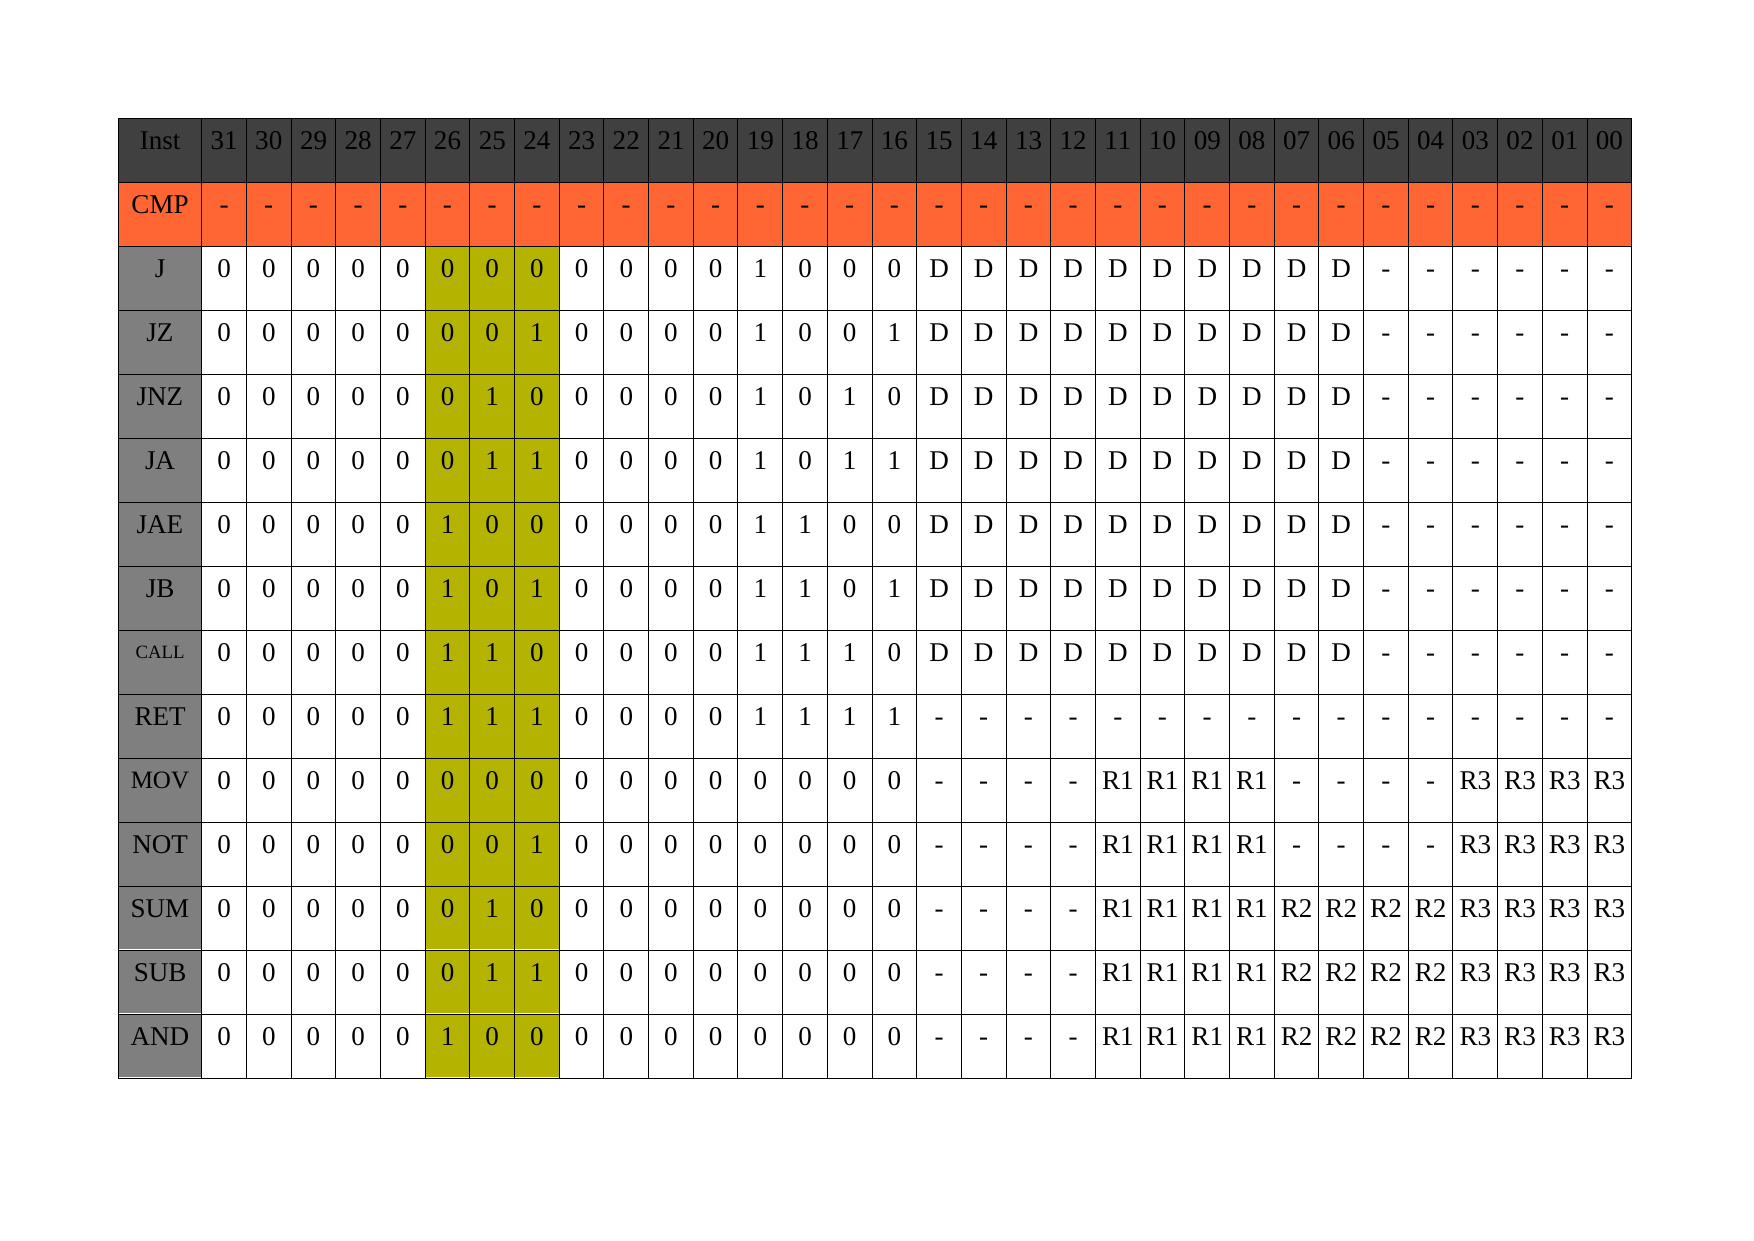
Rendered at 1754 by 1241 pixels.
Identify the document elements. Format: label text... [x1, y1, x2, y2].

table_cell 0 [560, 1015, 603, 1077]
table_cell - [1453, 183, 1497, 246]
table_cell 0 [202, 631, 246, 694]
table_cell D [1230, 503, 1274, 566]
table_cell R3 [1588, 823, 1631, 886]
table_cell 0 [292, 1015, 335, 1077]
table_header 22 [604, 119, 648, 182]
table_cell 0 [202, 759, 246, 822]
table_cell 1 [738, 247, 782, 310]
table_cell R3 [1453, 951, 1497, 1013]
table_header 30 [247, 119, 291, 182]
table_cell 0 [828, 1015, 872, 1077]
table_cell D [1185, 247, 1229, 310]
table_cell 0 [470, 759, 514, 822]
table_cell 1 [515, 567, 559, 630]
table_cell - [962, 951, 1006, 1013]
table_cell 0 [873, 823, 916, 886]
table_cell 1 [738, 311, 782, 374]
table_cell - [1364, 247, 1408, 310]
table_cell 0 [560, 567, 603, 630]
table_cell 1 [470, 375, 514, 438]
table_cell - [917, 887, 961, 949]
table_cell - [783, 183, 827, 246]
table_cell 0 [381, 503, 425, 566]
table_cell 0 [292, 439, 335, 502]
table_cell 0 [292, 759, 335, 822]
table_cell - [1141, 695, 1184, 758]
table_cell 0 [738, 951, 782, 1013]
table_cell 0 [515, 1015, 559, 1077]
table_cell - [1453, 695, 1497, 758]
table_cell R1 [1141, 1015, 1184, 1077]
table_cell D [1275, 247, 1318, 310]
table_cell 0 [515, 503, 559, 566]
table_cell 0 [694, 1015, 737, 1077]
table_cell R1 [1096, 823, 1140, 886]
table_cell D [1007, 311, 1050, 374]
table_cell 0 [560, 823, 603, 886]
table_header 03 [1453, 119, 1497, 182]
table_cell R1 [1230, 759, 1274, 822]
table_cell 0 [649, 247, 693, 310]
table_cell - [1588, 375, 1631, 438]
table_cell 0 [202, 1015, 246, 1077]
table_cell 1 [828, 695, 872, 758]
table_cell R1 [1230, 887, 1274, 949]
table_cell - [694, 183, 737, 246]
table_cell - [873, 183, 916, 246]
table_cell 0 [828, 887, 872, 949]
table_cell - [1453, 567, 1497, 630]
table_cell 0 [604, 759, 648, 822]
table_cell - [1453, 439, 1497, 502]
table_cell D [1275, 631, 1318, 694]
table_cell R1 [1185, 887, 1229, 949]
table_cell 0 [783, 759, 827, 822]
table_cell 0 [783, 311, 827, 374]
table_cell R1 [1230, 1015, 1274, 1077]
table_cell R2 [1364, 887, 1408, 949]
table_cell - [1409, 503, 1452, 566]
table_cell D [1007, 503, 1050, 566]
table_cell D [962, 631, 1006, 694]
table_cell D [1319, 567, 1363, 630]
table_cell 0 [604, 631, 648, 694]
table_cell D [917, 439, 961, 502]
table_cell D [1319, 631, 1363, 694]
table_cell D [1007, 375, 1050, 438]
table_cell - [1051, 823, 1095, 886]
table_cell 0 [694, 695, 737, 758]
table_cell D [917, 311, 961, 374]
table_cell 1 [828, 375, 872, 438]
table_cell - [1588, 247, 1631, 310]
table_cell 0 [202, 695, 246, 758]
table_cell 0 [560, 375, 603, 438]
table_cell D [1185, 439, 1229, 502]
table_cell R2 [1409, 887, 1452, 949]
table_cell - [1364, 759, 1408, 822]
table_cell 0 [292, 823, 335, 886]
table_cell 0 [381, 695, 425, 758]
table_cell - [1543, 567, 1587, 630]
table_cell R2 [1409, 951, 1452, 1013]
table_cell R3 [1498, 1015, 1542, 1077]
table_cell D [1007, 567, 1050, 630]
table_cell 0 [873, 1015, 916, 1077]
table_cell 0 [202, 503, 246, 566]
table_cell - [1543, 311, 1587, 374]
table_cell D [1051, 247, 1095, 310]
table_cell R2 [1275, 951, 1318, 1013]
table_cell 0 [292, 695, 335, 758]
table_cell - [1230, 183, 1274, 246]
table_cell 1 [426, 503, 469, 566]
table_cell 0 [426, 439, 469, 502]
table_cell R2 [1275, 1015, 1318, 1077]
table_cell 1 [783, 503, 827, 566]
table_header Inst [119, 119, 201, 182]
table_cell R3 [1543, 823, 1587, 886]
table_cell - [1364, 631, 1408, 694]
table_cell D [962, 439, 1006, 502]
table_header 20 [694, 119, 737, 182]
table_cell 0 [560, 759, 603, 822]
table_cell 0 [381, 1015, 425, 1077]
table_cell 0 [649, 439, 693, 502]
table_header 08 [1230, 119, 1274, 182]
table_cell D [1319, 503, 1363, 566]
table_cell - [604, 183, 648, 246]
table_cell - [1498, 503, 1542, 566]
table_cell JB [119, 567, 201, 630]
table_cell R1 [1141, 759, 1184, 822]
table_cell - [1543, 183, 1587, 246]
table_header 27 [381, 119, 425, 182]
table_cell 0 [247, 567, 291, 630]
table_cell - [1498, 247, 1542, 310]
table_header 13 [1007, 119, 1050, 182]
table_cell J [119, 247, 201, 310]
table_header 10 [1141, 119, 1184, 182]
table_cell 0 [202, 567, 246, 630]
table_cell 0 [560, 695, 603, 758]
table_cell D [1319, 439, 1363, 502]
table_cell 1 [873, 695, 916, 758]
table_cell 1 [470, 695, 514, 758]
table_cell 0 [470, 567, 514, 630]
table_cell 1 [738, 375, 782, 438]
table_cell 0 [649, 887, 693, 949]
table_cell 0 [381, 375, 425, 438]
table_cell - [202, 183, 246, 246]
table_cell D [1096, 631, 1140, 694]
table_cell D [1096, 375, 1140, 438]
table_cell 0 [783, 247, 827, 310]
table_cell - [1185, 695, 1229, 758]
table_cell 0 [247, 375, 291, 438]
table_cell - [1007, 1015, 1050, 1077]
table_cell 0 [604, 503, 648, 566]
table_cell 0 [202, 823, 246, 886]
table_cell R1 [1096, 887, 1140, 949]
table_header 23 [560, 119, 603, 182]
table_cell 0 [873, 247, 916, 310]
table_cell 0 [470, 823, 514, 886]
table_cell 0 [515, 759, 559, 822]
table_cell - [1096, 183, 1140, 246]
table_cell 0 [694, 759, 737, 822]
table_cell 0 [649, 951, 693, 1013]
table_cell 0 [694, 951, 737, 1013]
table_cell 1 [738, 631, 782, 694]
table_cell 0 [247, 695, 291, 758]
table_cell D [1275, 311, 1318, 374]
table_cell - [962, 695, 1006, 758]
table_cell 0 [336, 1015, 380, 1077]
table_cell - [515, 183, 559, 246]
table_cell 0 [783, 823, 827, 886]
table_cell 0 [783, 951, 827, 1013]
table_cell R2 [1319, 887, 1363, 949]
table_cell 1 [515, 439, 559, 502]
table_cell D [1141, 503, 1184, 566]
table_cell 0 [604, 823, 648, 886]
table_cell 0 [336, 951, 380, 1013]
table_cell 0 [292, 503, 335, 566]
table_cell - [1007, 695, 1050, 758]
table_header 07 [1275, 119, 1318, 182]
table_cell - [1051, 951, 1095, 1013]
table_cell D [1185, 375, 1229, 438]
table_cell - [1453, 311, 1497, 374]
table_cell 1 [738, 567, 782, 630]
table_cell 0 [515, 375, 559, 438]
table_cell 0 [247, 887, 291, 949]
table_cell R3 [1543, 759, 1587, 822]
table_cell R3 [1543, 887, 1587, 949]
table_cell 1 [873, 439, 916, 502]
table_cell - [1185, 183, 1229, 246]
table_cell 0 [828, 247, 872, 310]
table_cell - [470, 183, 514, 246]
table_cell - [1409, 311, 1452, 374]
table_cell 1 [426, 695, 469, 758]
table_cell R2 [1409, 1015, 1452, 1077]
table_cell 0 [336, 695, 380, 758]
table_cell D [1230, 567, 1274, 630]
table_cell R3 [1498, 823, 1542, 886]
table_cell 0 [202, 247, 246, 310]
table_cell 1 [515, 695, 559, 758]
table_cell - [1364, 375, 1408, 438]
table_cell 0 [247, 823, 291, 886]
table_cell R2 [1275, 887, 1318, 949]
table_cell 1 [873, 567, 916, 630]
table_cell 0 [649, 823, 693, 886]
table_cell - [917, 1015, 961, 1077]
table_cell 0 [292, 631, 335, 694]
table_cell - [1409, 631, 1452, 694]
table_cell 0 [381, 823, 425, 886]
table_cell 1 [738, 503, 782, 566]
table_cell R1 [1141, 951, 1184, 1013]
table_cell 0 [828, 567, 872, 630]
table_cell 0 [381, 759, 425, 822]
table_cell D [1096, 247, 1140, 310]
table_cell D [1051, 311, 1095, 374]
table_cell 1 [738, 695, 782, 758]
table_cell 0 [604, 695, 648, 758]
table_cell - [1543, 375, 1587, 438]
table_cell D [1051, 503, 1095, 566]
table_header 12 [1051, 119, 1095, 182]
table_cell - [962, 759, 1006, 822]
table_cell 0 [694, 247, 737, 310]
table_cell - [1096, 695, 1140, 758]
table_cell 0 [738, 759, 782, 822]
table_cell R2 [1319, 1015, 1363, 1077]
table_cell - [1007, 887, 1050, 949]
table_cell R3 [1453, 887, 1497, 949]
table_cell R3 [1453, 759, 1497, 822]
table_cell 0 [336, 567, 380, 630]
table_cell 0 [649, 759, 693, 822]
table_cell - [1588, 695, 1631, 758]
table_cell D [1230, 631, 1274, 694]
table_cell CALL [119, 631, 201, 694]
table_cell R3 [1588, 759, 1631, 822]
table_cell - [1588, 439, 1631, 502]
table_cell 0 [828, 759, 872, 822]
table_cell 0 [604, 1015, 648, 1077]
table_cell R2 [1364, 951, 1408, 1013]
table_cell 0 [560, 887, 603, 949]
table_cell - [962, 823, 1006, 886]
table_cell 0 [649, 375, 693, 438]
table_header 19 [738, 119, 782, 182]
table_cell 1 [515, 951, 559, 1013]
table_cell 0 [470, 311, 514, 374]
table_cell - [1498, 567, 1542, 630]
table_cell D [917, 375, 961, 438]
table_cell 1 [470, 887, 514, 949]
table_cell 0 [515, 887, 559, 949]
table_cell R2 [1319, 951, 1363, 1013]
table_cell D [1275, 567, 1318, 630]
table_cell 0 [604, 247, 648, 310]
table_cell 0 [604, 887, 648, 949]
table_cell - [917, 183, 961, 246]
table_cell D [962, 247, 1006, 310]
table_header 00 [1588, 119, 1631, 182]
table_cell - [1588, 631, 1631, 694]
table_cell D [1007, 247, 1050, 310]
table_cell 0 [336, 631, 380, 694]
table_cell 0 [381, 247, 425, 310]
table_cell - [1319, 183, 1363, 246]
table_cell R3 [1453, 1015, 1497, 1077]
table_cell R3 [1498, 887, 1542, 949]
table_cell 0 [604, 567, 648, 630]
table_cell JAE [119, 503, 201, 566]
table_header 28 [336, 119, 380, 182]
table_cell - [1230, 695, 1274, 758]
table_cell - [336, 183, 380, 246]
table_cell 0 [873, 375, 916, 438]
table_cell 1 [783, 695, 827, 758]
table_cell - [1364, 695, 1408, 758]
table_cell - [828, 183, 872, 246]
table_cell 0 [873, 951, 916, 1013]
table_cell D [962, 375, 1006, 438]
table_cell 0 [515, 247, 559, 310]
table_cell 0 [336, 247, 380, 310]
table_cell 0 [426, 887, 469, 949]
table_cell - [381, 183, 425, 246]
table_cell - [426, 183, 469, 246]
table_cell D [1230, 375, 1274, 438]
table_cell 0 [292, 311, 335, 374]
table_cell - [962, 183, 1006, 246]
table_cell JZ [119, 311, 201, 374]
table_cell 0 [560, 951, 603, 1013]
table_cell 1 [873, 311, 916, 374]
table_cell - [1364, 183, 1408, 246]
table_header 31 [202, 119, 246, 182]
table_cell 0 [336, 311, 380, 374]
table_cell 1 [426, 567, 469, 630]
table_cell - [1007, 951, 1050, 1013]
table_header 24 [515, 119, 559, 182]
table_cell R3 [1588, 887, 1631, 949]
table_cell D [1096, 311, 1140, 374]
table_cell 0 [560, 311, 603, 374]
table_cell MOV [119, 759, 201, 822]
table_cell 0 [560, 247, 603, 310]
table_cell 0 [694, 439, 737, 502]
table_cell - [1543, 503, 1587, 566]
table_cell D [1141, 567, 1184, 630]
table_cell 0 [470, 247, 514, 310]
table_cell D [917, 631, 961, 694]
table_cell - [1543, 631, 1587, 694]
table_cell D [1275, 503, 1318, 566]
table_cell R3 [1498, 951, 1542, 1013]
table_cell D [917, 567, 961, 630]
table_cell 1 [828, 439, 872, 502]
table_cell 1 [470, 439, 514, 502]
table_cell - [1498, 375, 1542, 438]
table_cell 0 [247, 503, 291, 566]
table_cell - [1364, 567, 1408, 630]
table_header 09 [1185, 119, 1229, 182]
table_cell 0 [336, 759, 380, 822]
table_cell - [1051, 183, 1095, 246]
table_cell - [1498, 439, 1542, 502]
table_cell D [1051, 631, 1095, 694]
table_cell - [1409, 759, 1452, 822]
table_cell 0 [381, 951, 425, 1013]
table_cell R3 [1588, 1015, 1631, 1077]
table_cell R3 [1588, 951, 1631, 1013]
table_header 14 [962, 119, 1006, 182]
table_cell 0 [202, 951, 246, 1013]
table_cell 0 [738, 823, 782, 886]
table_cell 1 [738, 439, 782, 502]
table_cell - [1453, 631, 1497, 694]
table_cell 0 [336, 823, 380, 886]
table_cell 0 [694, 823, 737, 886]
table_cell 0 [292, 567, 335, 630]
table_cell R1 [1230, 823, 1274, 886]
table_cell - [1051, 695, 1095, 758]
table_header 04 [1409, 119, 1452, 182]
table_cell 0 [470, 1015, 514, 1077]
table_cell 0 [828, 311, 872, 374]
table_cell - [1543, 439, 1587, 502]
table_cell D [1141, 247, 1184, 310]
table_cell 0 [381, 631, 425, 694]
table_cell - [292, 183, 335, 246]
table_cell D [1319, 247, 1363, 310]
table_cell D [1185, 503, 1229, 566]
table_cell R2 [1364, 1015, 1408, 1077]
table_cell R3 [1498, 759, 1542, 822]
table_cell 0 [381, 311, 425, 374]
table_cell D [1275, 375, 1318, 438]
table_cell D [917, 247, 961, 310]
table_cell SUB [119, 951, 201, 1013]
table_cell - [560, 183, 603, 246]
table_cell 0 [649, 695, 693, 758]
table_cell - [1051, 1015, 1095, 1077]
table_cell R1 [1185, 823, 1229, 886]
table_cell - [1364, 503, 1408, 566]
table_cell - [1409, 183, 1452, 246]
table_cell D [1319, 375, 1363, 438]
table_cell R1 [1185, 951, 1229, 1013]
table_cell - [1275, 823, 1318, 886]
table_cell 0 [604, 375, 648, 438]
table_cell R1 [1096, 951, 1140, 1013]
table_cell - [649, 183, 693, 246]
table_cell 0 [381, 567, 425, 630]
table_cell 0 [247, 439, 291, 502]
table_cell - [1051, 759, 1095, 822]
table_cell 0 [292, 247, 335, 310]
table_cell - [1275, 759, 1318, 822]
table_cell - [1275, 183, 1318, 246]
table_cell R1 [1230, 951, 1274, 1013]
table_cell 0 [202, 311, 246, 374]
table_cell 0 [470, 503, 514, 566]
table_cell - [962, 887, 1006, 949]
table_cell D [1319, 311, 1363, 374]
table_cell D [1096, 503, 1140, 566]
table_cell - [1409, 823, 1452, 886]
table_cell - [1409, 567, 1452, 630]
table_cell - [1364, 823, 1408, 886]
table_cell D [1051, 375, 1095, 438]
table_cell 0 [828, 503, 872, 566]
table_cell R3 [1543, 1015, 1587, 1077]
table_cell R1 [1185, 759, 1229, 822]
table_cell 0 [247, 951, 291, 1013]
table_cell 0 [247, 311, 291, 374]
table_cell - [962, 1015, 1006, 1077]
table_cell 0 [560, 503, 603, 566]
table_cell R3 [1453, 823, 1497, 886]
table_cell 0 [426, 311, 469, 374]
table_cell D [1230, 439, 1274, 502]
table_cell 1 [828, 631, 872, 694]
table_cell 0 [649, 567, 693, 630]
table_header 05 [1364, 119, 1408, 182]
table_cell 0 [694, 311, 737, 374]
table_cell 1 [470, 631, 514, 694]
table_cell D [1230, 247, 1274, 310]
table_cell 0 [292, 951, 335, 1013]
table_header 25 [470, 119, 514, 182]
table_cell - [1588, 503, 1631, 566]
table_cell JA [119, 439, 201, 502]
table_cell - [1275, 695, 1318, 758]
table_cell - [1543, 695, 1587, 758]
table_header 06 [1319, 119, 1363, 182]
table_cell 0 [426, 247, 469, 310]
table_cell - [1364, 311, 1408, 374]
table_cell 0 [873, 887, 916, 949]
table_cell D [962, 311, 1006, 374]
table_cell 0 [247, 759, 291, 822]
table_header 15 [917, 119, 961, 182]
table_cell - [917, 759, 961, 822]
table_cell D [1275, 439, 1318, 502]
table_cell - [1319, 759, 1363, 822]
table_cell 0 [873, 631, 916, 694]
table_cell 0 [560, 631, 603, 694]
table_cell 1 [515, 823, 559, 886]
table_cell SUM [119, 887, 201, 949]
table_cell D [1141, 631, 1184, 694]
table_cell 0 [426, 375, 469, 438]
table_cell R1 [1096, 1015, 1140, 1077]
table_cell 1 [783, 567, 827, 630]
table_cell 0 [828, 823, 872, 886]
table_cell D [917, 503, 961, 566]
table_cell 0 [783, 375, 827, 438]
table_cell 0 [649, 631, 693, 694]
table_cell 0 [694, 503, 737, 566]
table_cell - [1007, 759, 1050, 822]
table_cell 1 [426, 631, 469, 694]
table_header 16 [873, 119, 916, 182]
table_cell R1 [1141, 887, 1184, 949]
table_cell 0 [381, 887, 425, 949]
table_cell 0 [604, 311, 648, 374]
table_cell 0 [560, 439, 603, 502]
table_cell 0 [336, 375, 380, 438]
table_cell 0 [426, 823, 469, 886]
table_cell D [1141, 311, 1184, 374]
table_cell NOT [119, 823, 201, 886]
table_cell 1 [470, 951, 514, 1013]
table_cell R1 [1141, 823, 1184, 886]
table_cell - [917, 823, 961, 886]
table_cell - [1409, 439, 1452, 502]
table_cell 0 [202, 439, 246, 502]
table_header 01 [1543, 119, 1587, 182]
table_cell - [1498, 631, 1542, 694]
table_cell - [1498, 311, 1542, 374]
table_cell 0 [738, 887, 782, 949]
table_cell - [917, 695, 961, 758]
table_cell D [1185, 631, 1229, 694]
table_cell D [1096, 567, 1140, 630]
table_cell - [1498, 695, 1542, 758]
table_cell RET [119, 695, 201, 758]
table_cell 0 [292, 375, 335, 438]
table_cell - [1453, 375, 1497, 438]
table_cell 0 [649, 311, 693, 374]
table_cell D [1096, 439, 1140, 502]
table_cell D [1007, 439, 1050, 502]
table_header 11 [1096, 119, 1140, 182]
table_cell 0 [783, 887, 827, 949]
table_cell AND [119, 1015, 201, 1077]
table_cell D [962, 503, 1006, 566]
table_cell 0 [783, 1015, 827, 1077]
table_cell 0 [381, 439, 425, 502]
table_cell D [1051, 567, 1095, 630]
table_cell - [1409, 247, 1452, 310]
table_cell D [1007, 631, 1050, 694]
table_cell - [917, 951, 961, 1013]
table_cell 0 [247, 1015, 291, 1077]
table_cell - [1588, 311, 1631, 374]
table_cell - [1453, 247, 1497, 310]
table_cell D [1141, 439, 1184, 502]
table_cell D [1141, 375, 1184, 438]
table_cell 0 [292, 887, 335, 949]
table_cell 0 [738, 1015, 782, 1077]
table_cell JNZ [119, 375, 201, 438]
table_header 18 [783, 119, 827, 182]
table_cell - [1051, 887, 1095, 949]
table_cell - [1409, 375, 1452, 438]
table_cell 0 [649, 503, 693, 566]
table_cell R3 [1543, 951, 1587, 1013]
table_cell 0 [828, 951, 872, 1013]
table_cell - [1319, 695, 1363, 758]
table_cell 0 [336, 439, 380, 502]
table_cell 0 [515, 631, 559, 694]
table_cell - [1453, 503, 1497, 566]
table_cell 0 [694, 567, 737, 630]
table_cell - [247, 183, 291, 246]
table_header 17 [828, 119, 872, 182]
table_cell D [1230, 311, 1274, 374]
table_header 02 [1498, 119, 1542, 182]
table_cell R1 [1185, 1015, 1229, 1077]
table_cell 0 [202, 887, 246, 949]
table_cell - [1007, 823, 1050, 886]
table_cell - [738, 183, 782, 246]
table_cell 0 [426, 951, 469, 1013]
table_cell D [962, 567, 1006, 630]
table_cell - [1409, 695, 1452, 758]
table_cell 0 [873, 503, 916, 566]
table_cell R1 [1096, 759, 1140, 822]
table_cell 0 [336, 887, 380, 949]
table_cell 1 [783, 631, 827, 694]
table_cell D [1185, 311, 1229, 374]
table_cell D [1051, 439, 1095, 502]
table_cell 0 [649, 1015, 693, 1077]
table_cell - [1319, 823, 1363, 886]
table_header 21 [649, 119, 693, 182]
table_cell 0 [694, 375, 737, 438]
table_header 26 [426, 119, 469, 182]
table_cell - [1007, 183, 1050, 246]
table_cell 0 [247, 247, 291, 310]
table_cell 0 [604, 439, 648, 502]
table_cell - [1141, 183, 1184, 246]
table_cell 0 [604, 951, 648, 1013]
table_cell - [1543, 247, 1587, 310]
table_cell 0 [873, 759, 916, 822]
table_cell 1 [515, 311, 559, 374]
table_cell 1 [426, 1015, 469, 1077]
table_cell 0 [426, 759, 469, 822]
table_cell 0 [694, 631, 737, 694]
table_cell 0 [202, 375, 246, 438]
table_header 29 [292, 119, 335, 182]
table_cell CMP [119, 183, 201, 246]
table_cell 0 [336, 503, 380, 566]
table_cell 0 [247, 631, 291, 694]
table_cell - [1588, 183, 1631, 246]
table_cell - [1498, 183, 1542, 246]
table_cell 0 [783, 439, 827, 502]
table_cell - [1364, 439, 1408, 502]
table_cell 0 [694, 887, 737, 949]
table_cell D [1185, 567, 1229, 630]
table_cell - [1588, 567, 1631, 630]
